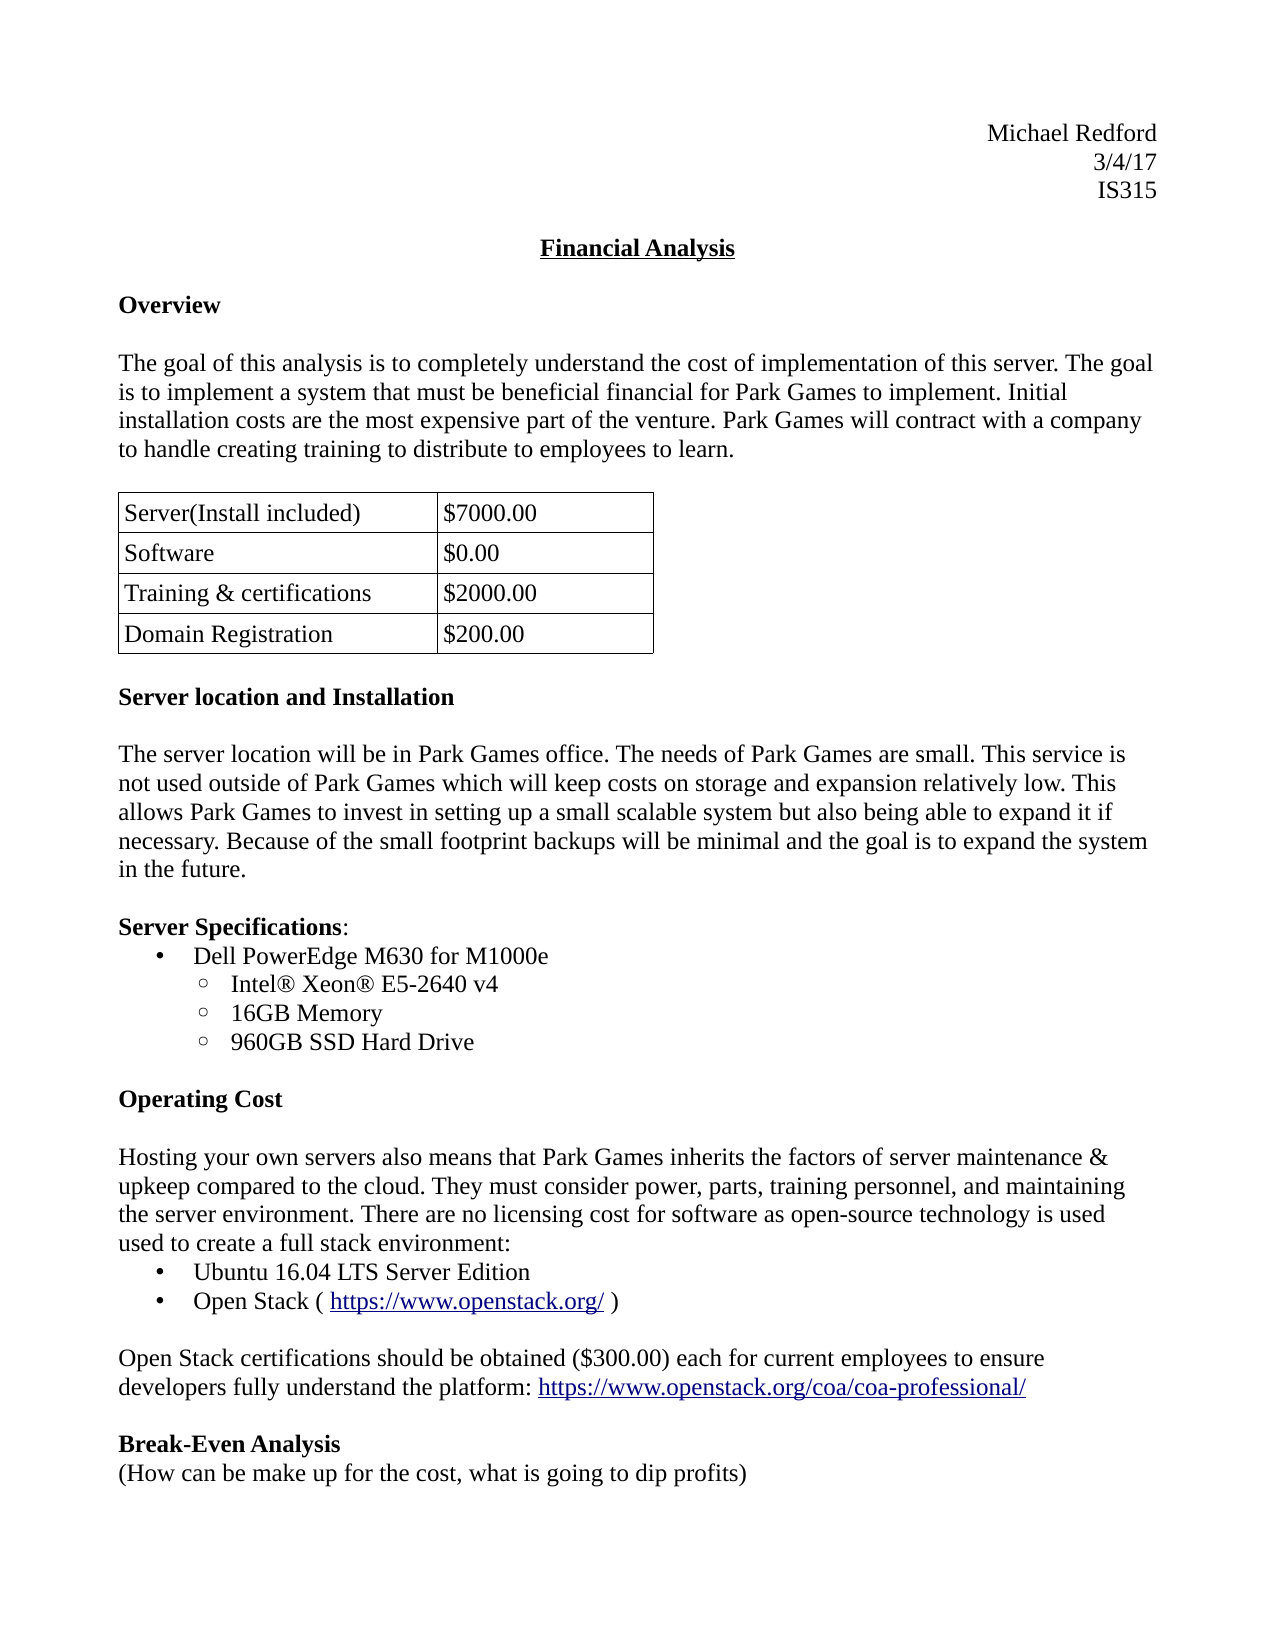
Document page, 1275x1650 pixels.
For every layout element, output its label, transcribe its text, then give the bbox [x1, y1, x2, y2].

list Open Stack ( https://www.openstack.org/ ) [156, 1286, 1157, 1314]
table_cell $200.00 [438, 614, 653, 653]
text Financial Analysis [118, 233, 1157, 262]
text Hosting your own servers also means that Park Games inherits the factors of server maintenance & upkeep compared to the cloud. They must consider power, parts, training personnel, and maintaining the server environment. There are no licensing cost for software as open-source technology is used used to create a full stack environment: [118, 1142, 1157, 1257]
table_cell $0.00 [438, 533, 653, 572]
table_cell Software [119, 533, 437, 572]
text The goal of this analysis is to completely understand the cost of implementation of this server. The goal is to implement a system that must be beneficial financial for Park Games to implement. Initial installation costs are the most expensive part of the venture. Park Games will contract with a company to handle creating training to distribute to employees to learn. [118, 348, 1157, 463]
list 16GB Memory [193, 998, 1157, 1027]
table_cell Domain Registration [119, 614, 437, 653]
list Dell PowerEdge M630 for M1000e [156, 941, 1157, 969]
table_cell Training & certifications [119, 574, 437, 613]
text Overview [118, 291, 1157, 319]
table_header $7000.00 [438, 493, 653, 532]
list Ubuntu 16.04 LTS Server Edition [156, 1257, 1157, 1286]
table_cell $2000.00 [438, 574, 653, 613]
list Intel® Xeon® E5-2640 v4 [193, 969, 1157, 998]
text The server location will be in Park Games office. The needs of Park Games are small. This service is not used outside of Park Games which will keep costs on storage and expansion relatively low. This allows Park Games to invest in setting up a small scalable system but also being able to expand it if necessary. Because of the small footprint backups will be minimal and the goal is to expand the system in the future. [118, 739, 1157, 883]
text Server location and Installation [118, 682, 1157, 711]
table_header Server(Install included) [119, 493, 437, 532]
text Michael Redford [118, 118, 1157, 147]
text Open Stack certifications should be obtained ($300.00) each for current employees to ensure developers fully understand the platform: https://www.openstack.org/coa/coa-professional/ [118, 1343, 1157, 1401]
text Server Specifications: [118, 912, 1157, 941]
list 960GB SSD Hard Drive [193, 1027, 1157, 1056]
text IS315 [118, 176, 1157, 204]
text (How can be make up for the cost, what is going to dip profits) [118, 1458, 1157, 1487]
text 3/4/17 [118, 147, 1157, 176]
text Operating Cost [118, 1084, 1157, 1113]
text Break-Even Analysis [118, 1429, 1157, 1458]
